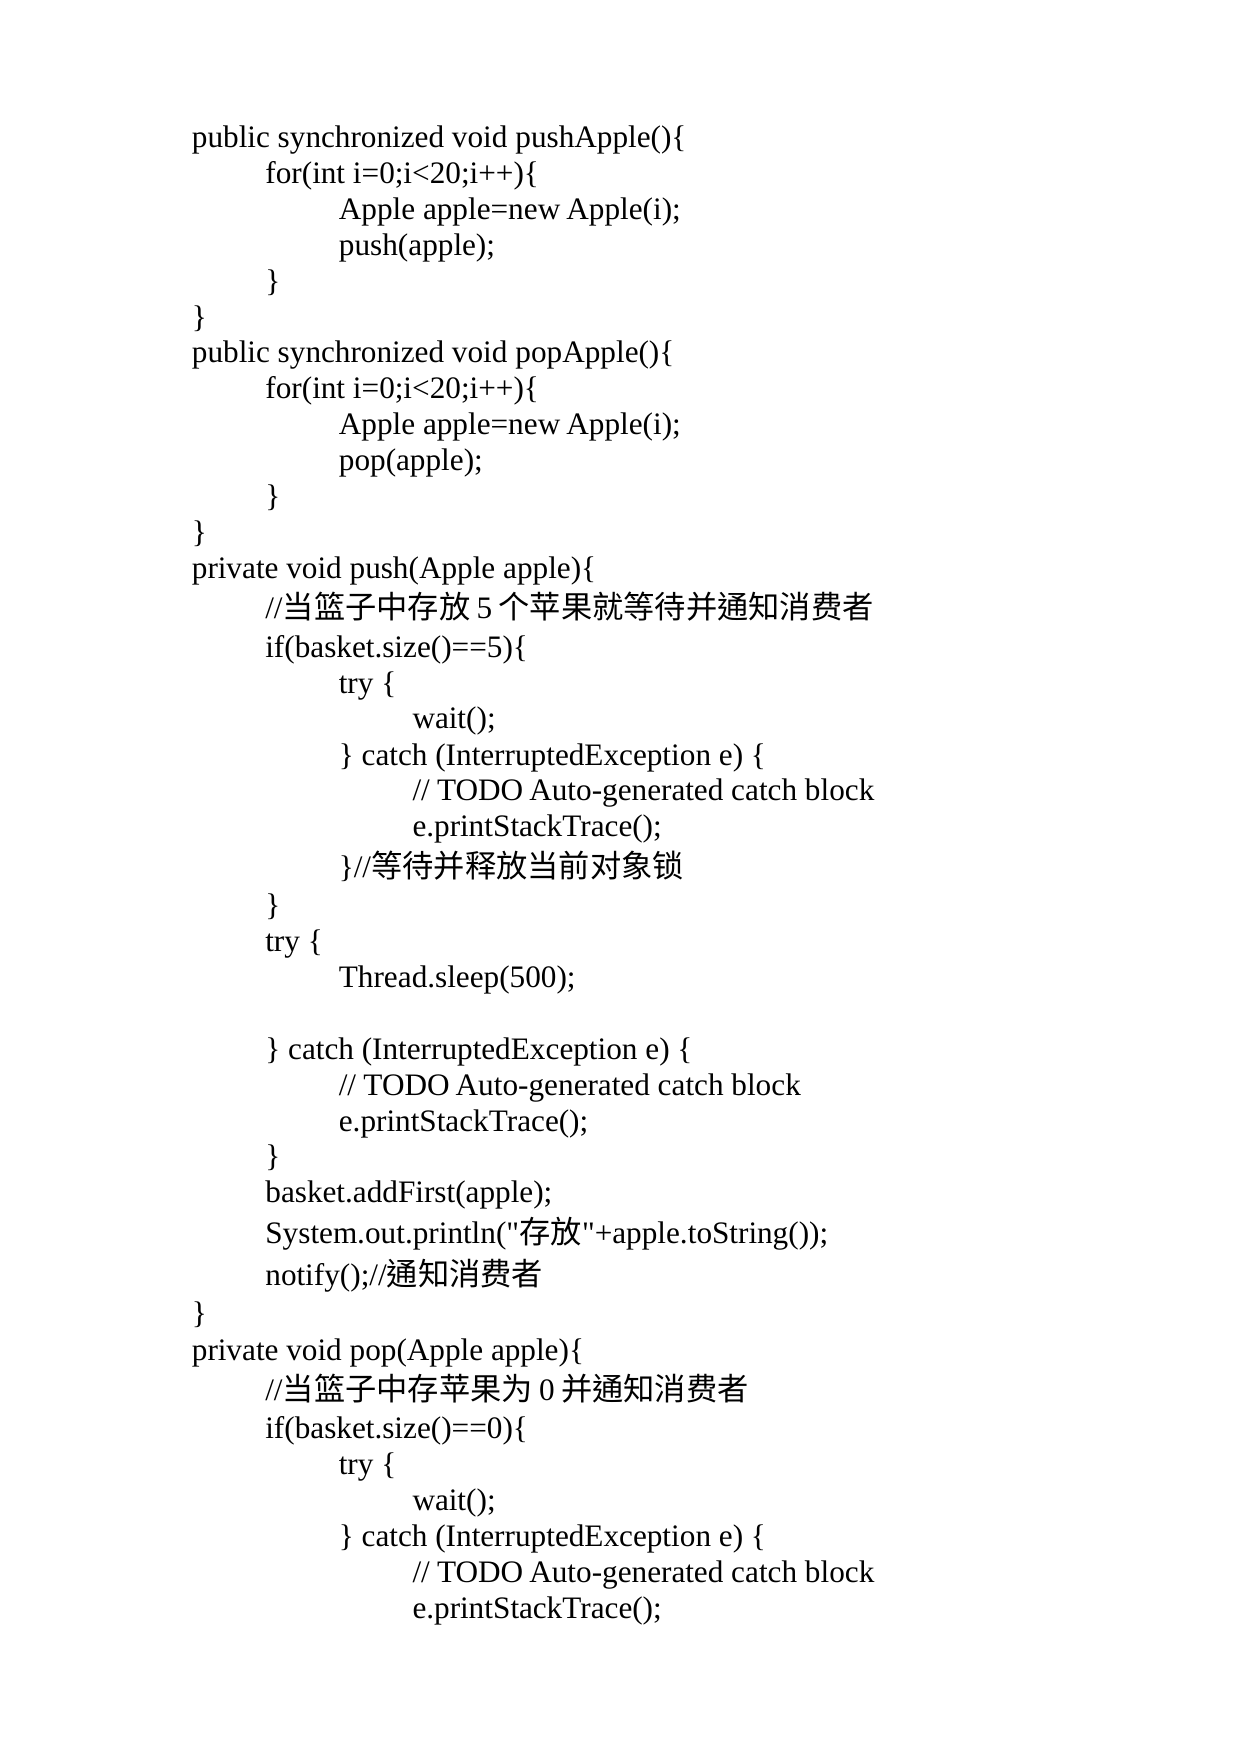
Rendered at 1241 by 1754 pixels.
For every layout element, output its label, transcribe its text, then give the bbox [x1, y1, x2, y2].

text private void push(Apple apple){ [118, 549, 1122, 585]
text private void pop(Apple apple){ [118, 1331, 1122, 1367]
text } [118, 513, 1122, 549]
text if(basket.size()==0){ [118, 1409, 1122, 1445]
text // TODO Auto-generated catch block [118, 1553, 1122, 1589]
text } [118, 886, 1122, 922]
text wait(); [118, 700, 1122, 736]
text push(apple); [118, 226, 1122, 262]
text //当篮子中存放5个苹果就等待并通知消费者 [118, 585, 1122, 628]
text for(int i=0;i<20;i++){ [118, 154, 1122, 190]
text }//等待并释放当前对象锁 [118, 843, 1122, 886]
text notify();//通知消费者 [118, 1252, 1122, 1295]
text try { [118, 922, 1122, 958]
text if(basket.size()==5){ [118, 628, 1122, 664]
text } [118, 1295, 1122, 1331]
text e.printStackTrace(); [118, 1102, 1122, 1138]
text basket.addFirst(apple); [118, 1174, 1122, 1209]
text } catch (InterruptedException e) { [118, 1030, 1122, 1066]
text pop(apple); [118, 442, 1122, 477]
text public synchronized void pushApple(){ [118, 118, 1122, 154]
text e.printStackTrace(); [118, 1589, 1122, 1625]
text } [118, 298, 1122, 334]
text } [118, 262, 1122, 298]
text } catch (InterruptedException e) { [118, 1517, 1122, 1553]
text } catch (InterruptedException e) { [118, 736, 1122, 772]
text // TODO Auto-generated catch block [118, 772, 1122, 808]
text try { [118, 1445, 1122, 1481]
text Apple apple=new Apple(i); [118, 190, 1122, 226]
text // TODO Auto-generated catch block [118, 1066, 1122, 1102]
text public synchronized void popApple(){ [118, 334, 1122, 370]
text for(int i=0;i<20;i++){ [118, 370, 1122, 406]
text wait(); [118, 1481, 1122, 1517]
text } [118, 1138, 1122, 1174]
text System.out.println("存放"+apple.toString()); [118, 1209, 1122, 1252]
text Apple apple=new Apple(i); [118, 406, 1122, 442]
text Thread.sleep(500); [118, 958, 1122, 994]
text e.printStackTrace(); [118, 808, 1122, 843]
text //当篮子中存苹果为0并通知消费者 [118, 1367, 1122, 1409]
text try { [118, 664, 1122, 700]
text } [118, 477, 1122, 513]
